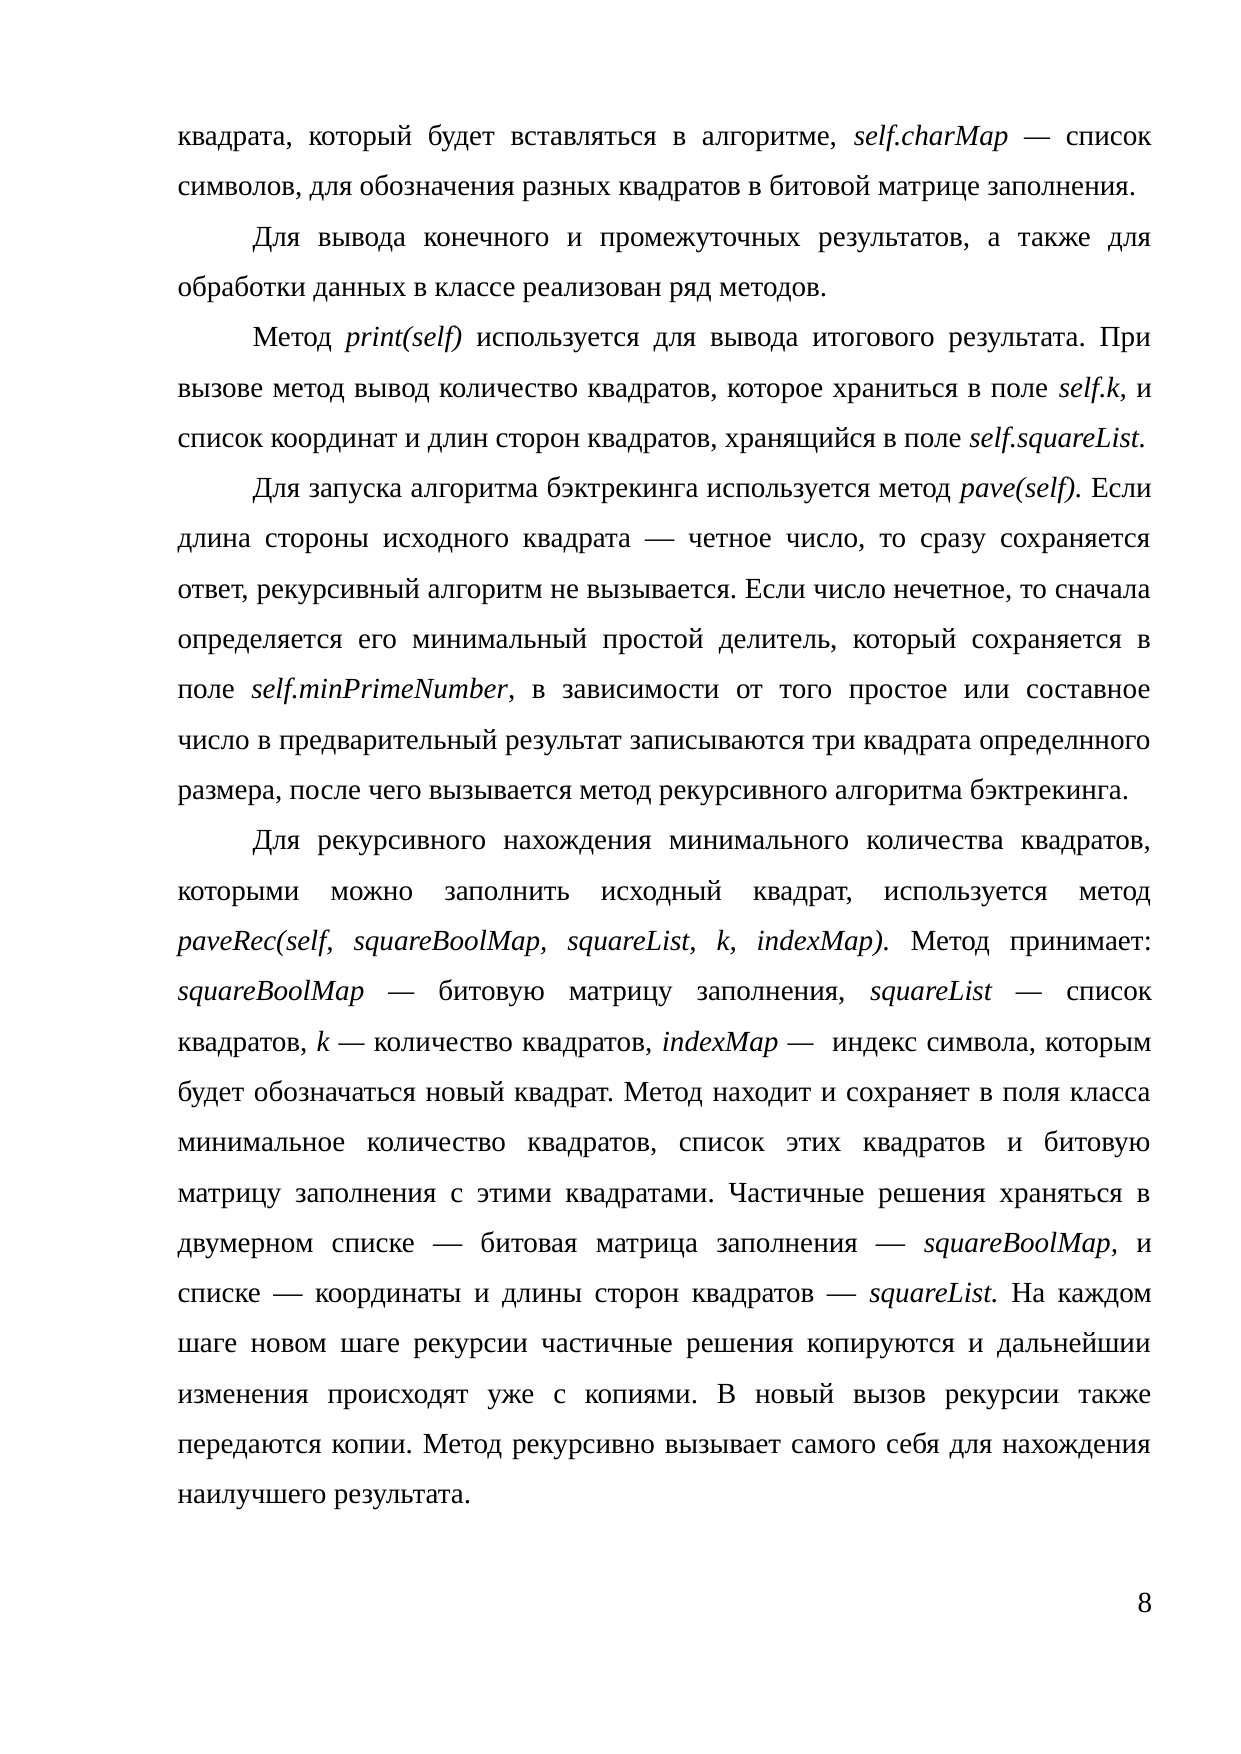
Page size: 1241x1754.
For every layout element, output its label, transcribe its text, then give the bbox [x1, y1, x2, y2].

text Метод print(self) используется для вывода итогового результата. При вызове метод вывод количество квадратов, которое храниться в поле self.k, и список координат и длин сторон квадратов, хранящийся в поле self.squareList. [177, 319, 1152, 453]
text квадрата, который будет вставляться в алгоритме, self.charMap — список символов, для обозначения разных квадратов в битовой матрице заполнения. [177, 118, 1152, 202]
text Для рекурсивного нахождения минимального количества квадратов, которыми можно заполнить исходный квадрат, используется метод paveRec(self, squareBoolMap, squareList, k, indexMap). Метод принимает: squareBoolMap — битовую матрицу заполнения, squareList — список квадратов, k — количество квадратов, indexMap — индекс символа, которым будет обозначаться новый квадрат. Метод находит и сохраняет в поля класса минимальное количество квадратов, список этих квадратов и битовую матрицу заполнения с этими квадратами. Частичные решения храняться в двумерном списке — битовая матрица заполнения — squareBoolMap, и списке — координаты и длины сторон квадратов — squareList. На каждом шаге новом шаге рекурсии частичные решения копируются и дальнейшии изменения происходят уже с копиями. В новый вызов рекурсии также передаются копии. Метод рекурсивно вызывает самого себя для нахождения наилучшего результата. [177, 822, 1152, 1510]
text Для запуска алгоритма бэктрекинга используется метод pave(self). Если длина стороны исходного квадрата — четное число, то сразу сохраняется ответ, рекурсивный алгоритм не вызывается. Если число нечетное, то сначала определяется его минимальный простой делитель, который сохраняется в поле self.minPrimeNumber, в зависимости от того простое или составное число в предварительный результат записываются три квадрата определнного размера, после чего вызывается метод рекурсивного алгоритма бэктрекинга. [177, 470, 1152, 806]
text Для вывода конечного и промежуточных результатов, а также для обработки данных в классе реализован ряд методов. [177, 219, 1152, 303]
